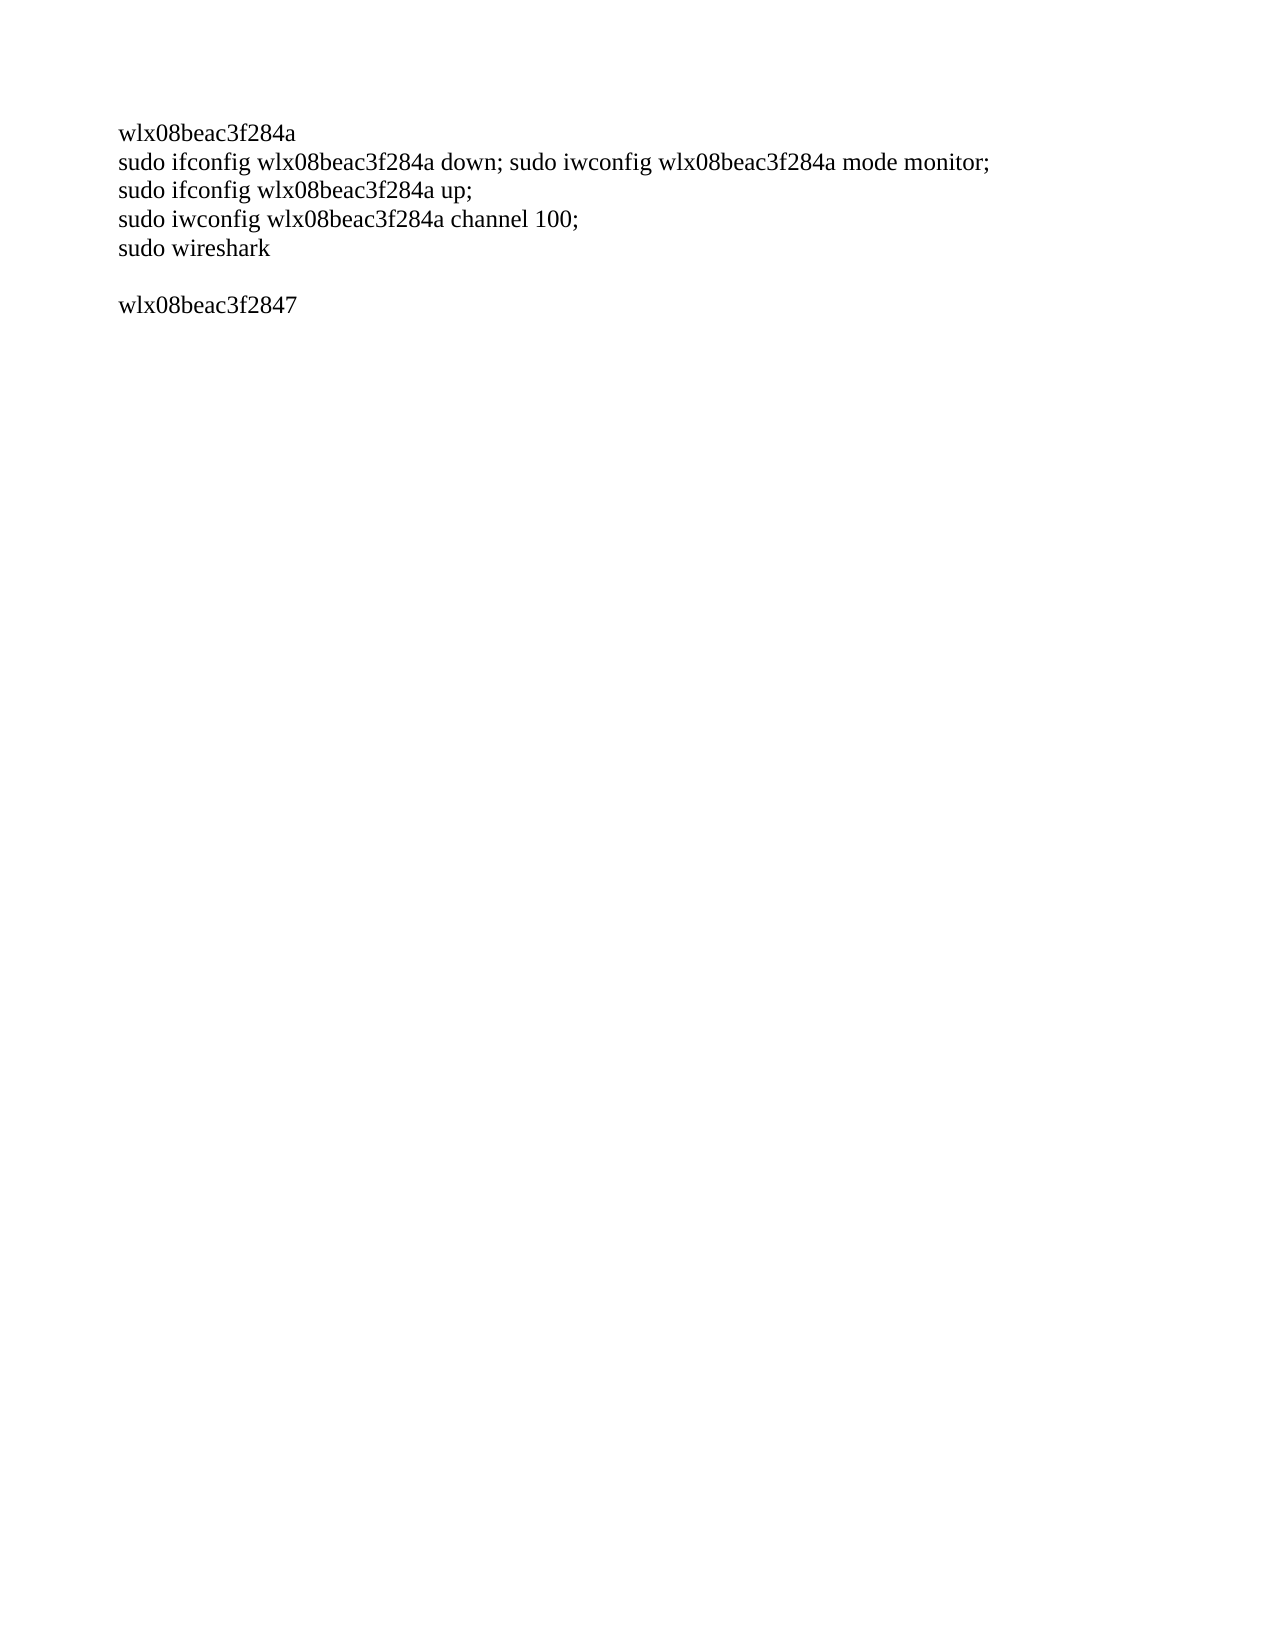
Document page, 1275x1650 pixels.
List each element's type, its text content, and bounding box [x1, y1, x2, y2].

text sudo ifconfig wlx08beac3f284a down; sudo iwconfig wlx08beac3f284a mode monitor; [118, 147, 1157, 176]
text wlx08beac3f284a [118, 118, 1157, 147]
text sudo wireshark [118, 233, 1157, 262]
text sudo ifconfig wlx08beac3f284a up; [118, 176, 1157, 204]
text wlx08beac3f2847 [118, 291, 1157, 319]
text sudo iwconfig wlx08beac3f284a channel 100; [118, 204, 1157, 233]
